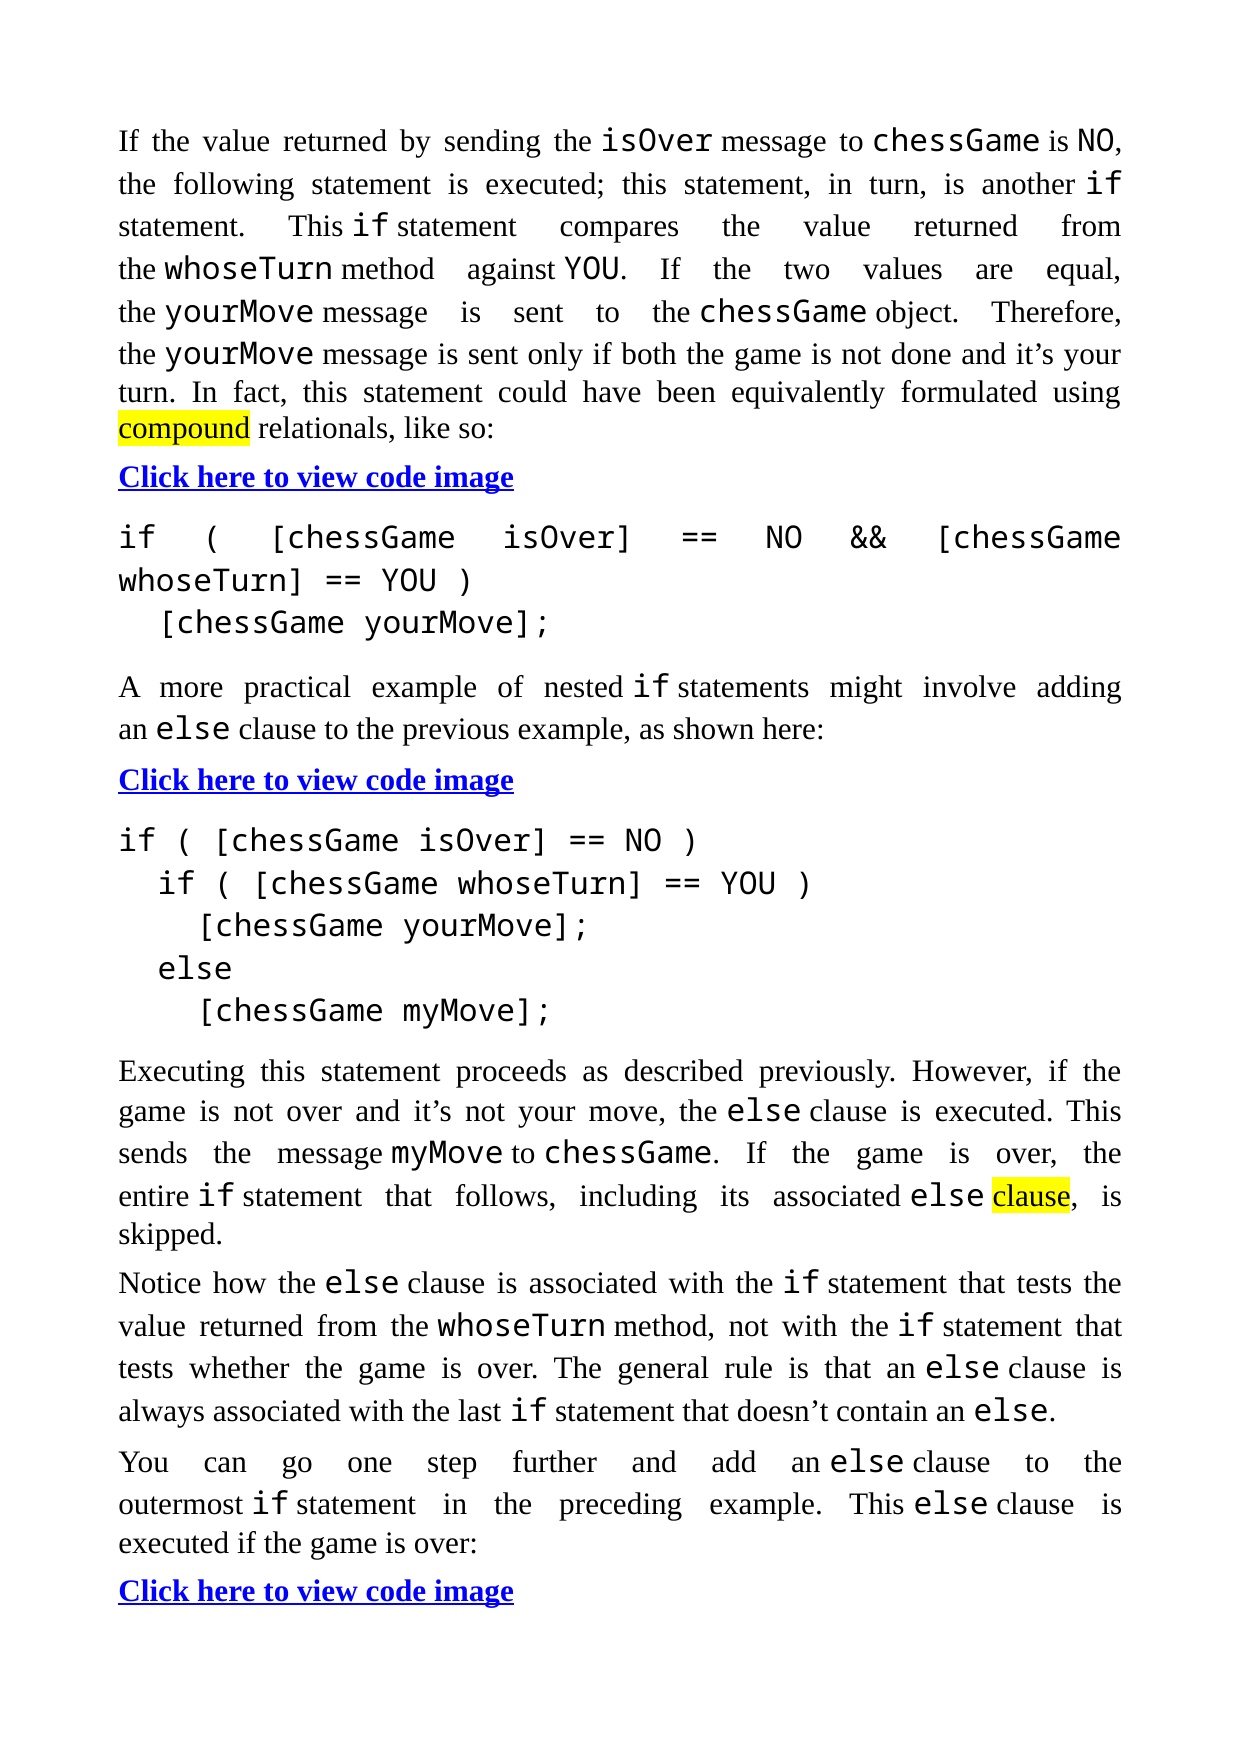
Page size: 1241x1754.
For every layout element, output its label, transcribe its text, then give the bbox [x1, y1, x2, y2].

text Click here to view code image [118, 761, 1122, 797]
text Notice how the else clause is associated with the if statement that tests the value returned from the whoseTurn method, not with the if statement that tests whether the game is over. The general rule is that an else clause is always associated with the last if statement that doesn’t contain an else. [118, 1260, 1122, 1430]
text if ( [chessGame isOver] == NO && [chessGame whoseTurn] == YOU ) [chessGame yourMove]; [118, 515, 1122, 643]
text Click here to view code image [118, 1572, 1122, 1608]
text if ( [chessGame isOver] == NO ) if ( [chessGame whoseTurn] == YOU ) [chessGame yourMove]; else [chessGame myMove]; [118, 818, 1122, 1031]
text Click here to view code image [118, 458, 1122, 494]
text A more practical example of nested if statements might involve adding an else clause to the previous example, as shown here: [118, 663, 1122, 749]
text Executing this statement proceeds as described previously. However, if the game is not over and it’s not your move, the else clause is executed. This sends the message myMove to chessGame. If the game is over, the entire if statement that follows, including its associated else clause, is skipped. [118, 1052, 1122, 1252]
text If the value returned by sending the isOver message to chessGame is NO, the following statement is executed; this statement, in turn, is another if statement. This if statement compares the value returned from the whoseTurn method against YOU. If the two values are equal, the yourMove message is sent to the chessGame object. Therefore, the yourMove message is sent only if both the game is not done and it’s your turn. In fact, this statement could have been equivalently formulated using compound relationals, like so: [118, 118, 1122, 446]
text You can go one step further and add an else clause to the outermost if statement in the preceding example. This else clause is executed if the game is over: [118, 1439, 1122, 1560]
